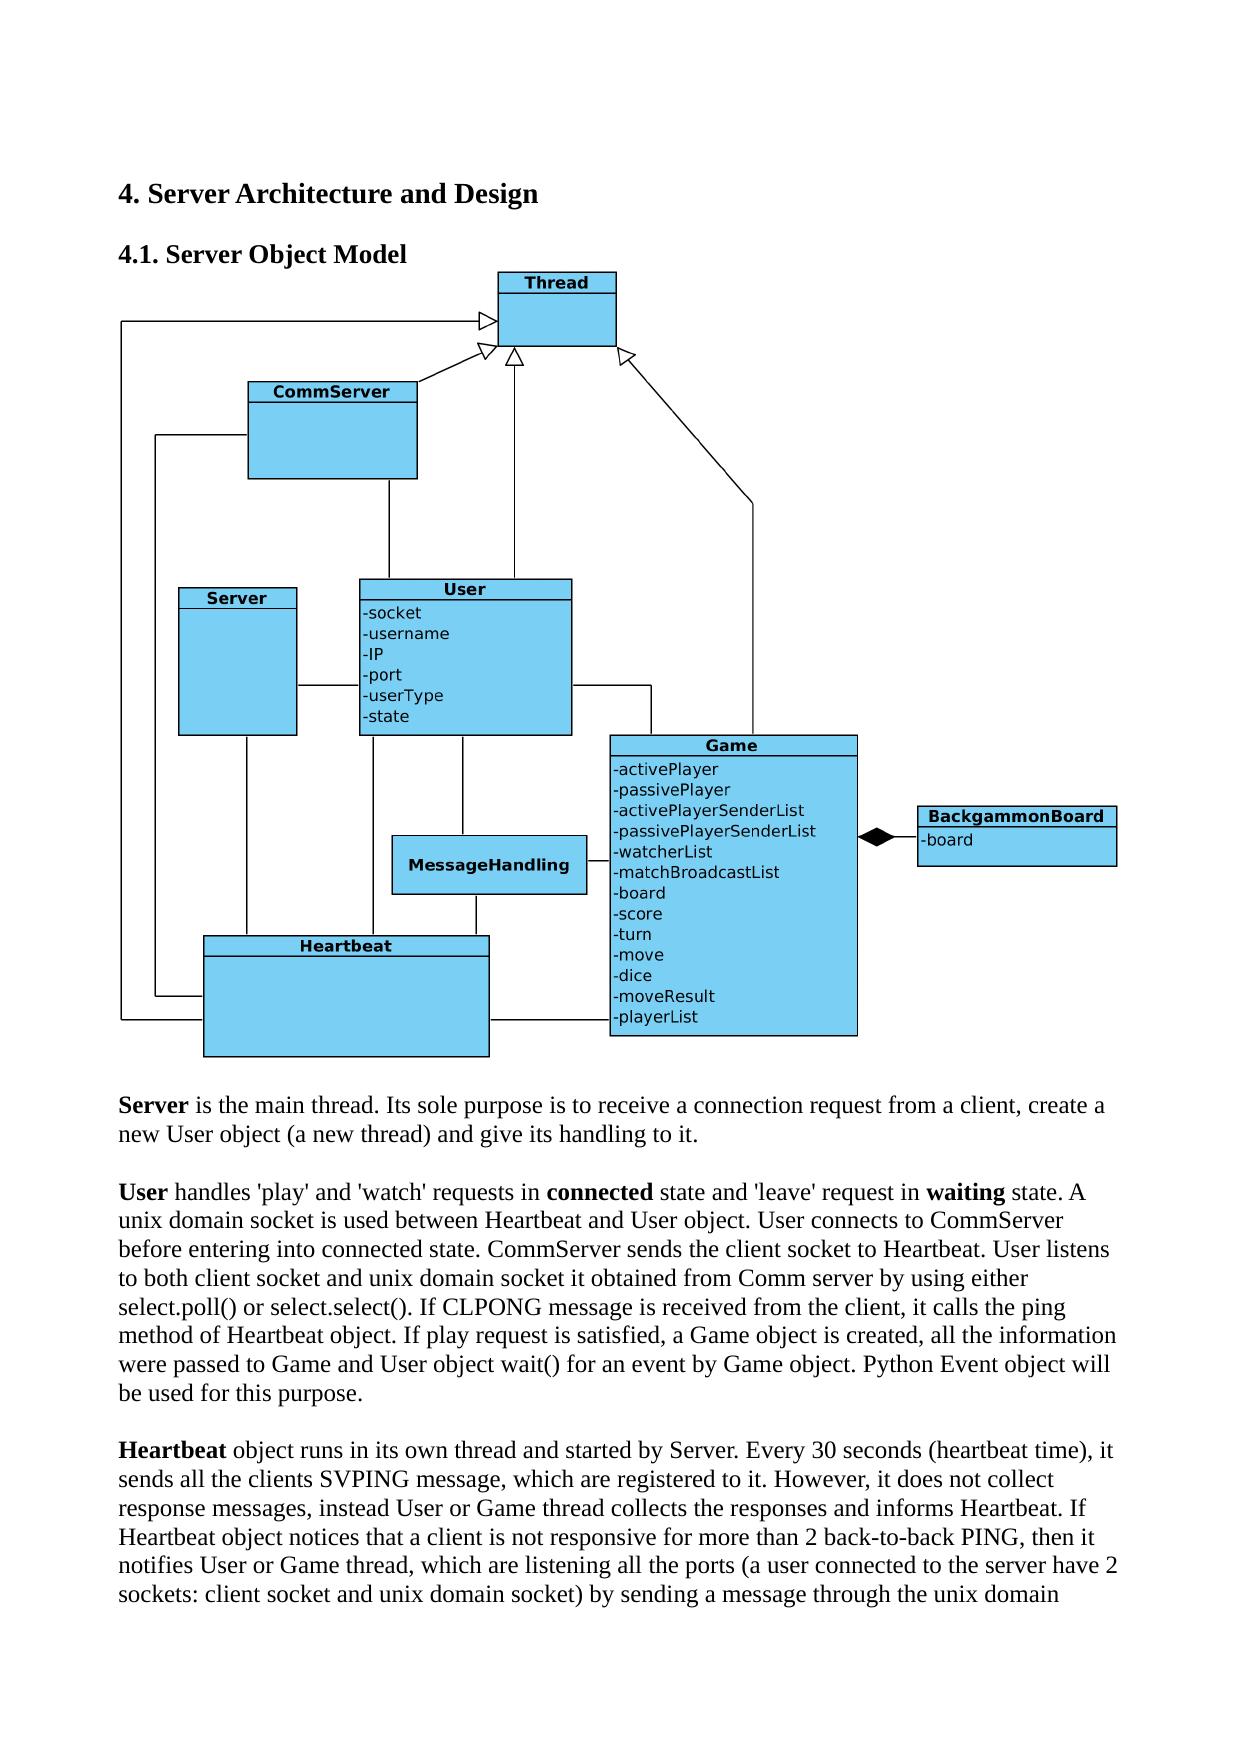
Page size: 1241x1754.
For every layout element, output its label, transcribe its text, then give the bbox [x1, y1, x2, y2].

text Server is the main thread. Its sole purpose is to receive a connection request from a client, create a new User object (a new thread) and give its handling to it. [118, 1090, 1122, 1148]
text 4. Server Architecture and Design [118, 176, 1122, 210]
text Heartbeat object runs in its own thread and started by Server. Every 30 seconds (heartbeat time), it sends all the clients SVPING message, which are registered to it. However, it does not collect response messages, instead User or Game thread collects the responses and informs Heartbeat. If Heartbeat object notices that a client is not responsive for more than 2 back-to-back PING, then it notifies User or Game thread, which are listening all the ports (a user connected to the server have 2 sockets: client socket and unix domain socket) by sending a message through the unix domain [118, 1435, 1122, 1608]
text 4.1. Server Object Model [118, 239, 1122, 269]
text User handles 'play' and 'watch' requests in connected state and 'leave' request in waiting state. A unix domain socket is used between Heartbeat and User object. User connects to CommServer before entering into connected state. CommServer sends the client socket to Heartbeat. User listens to both client socket and unix domain socket it obtained from Comm server by using either select.poll() or select.select(). If CLPONG message is received from the client, it calls the ping method of Heartbeat object. If play request is satisfied, a Game object is created, all the information were passed to Game and User object wait() for an event by Game object. Python Event object will be used for this purpose. [118, 1177, 1122, 1407]
picture [118, 269, 1122, 1062]
